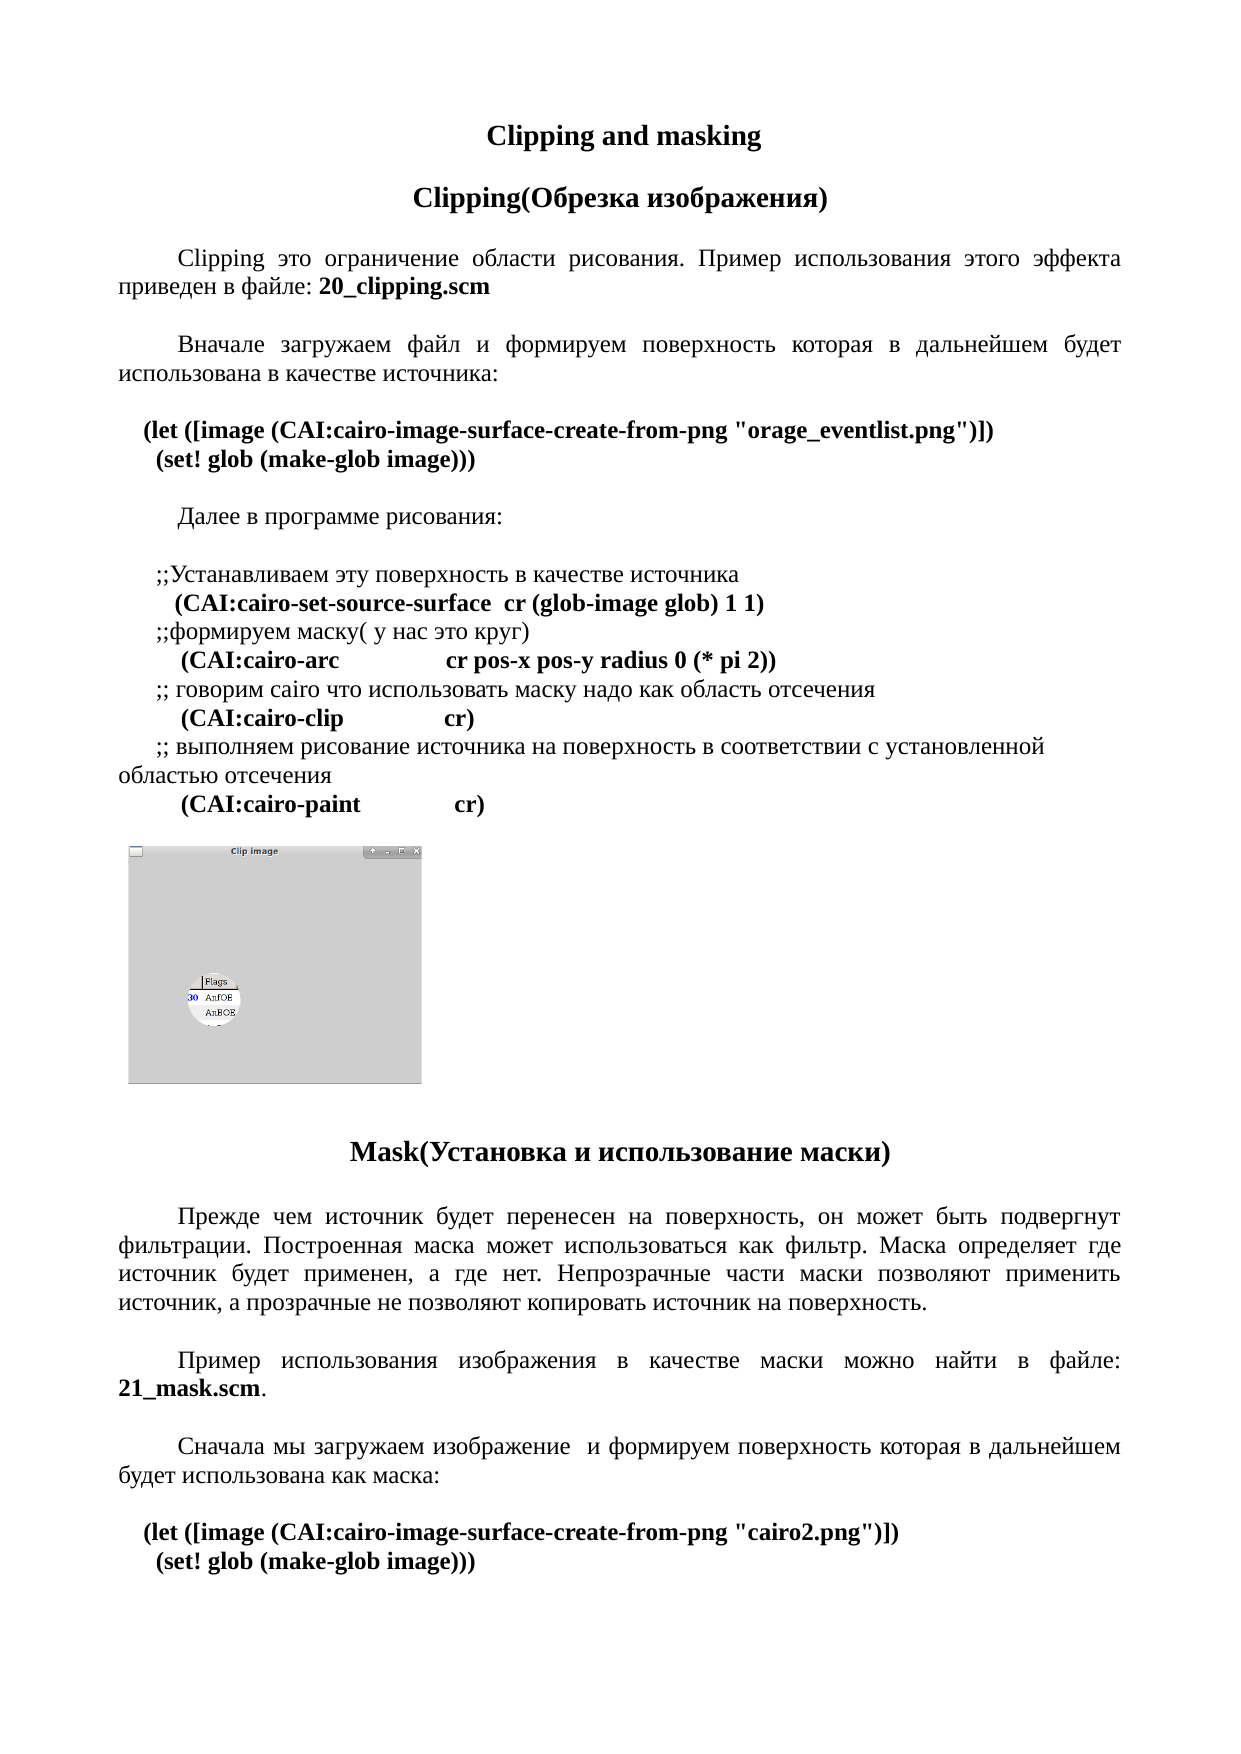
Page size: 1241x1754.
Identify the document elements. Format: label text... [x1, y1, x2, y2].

text (CAI:cairo-set-source-surface cr (glob-image glob) 1 1) [118, 588, 1122, 616]
text (set! glob (make-glob image))) [118, 1546, 1122, 1575]
text ;; говорим cairo что использовать маску надо как область отсечения [118, 674, 1122, 703]
text (let ([image (CAI:cairo-image-surface-create-from-png "orage_eventlist.png")]) [118, 415, 1122, 444]
text Сначала мы загружаем изображение и формируем поверхность которая в дальнейшем будет использована как маска: [118, 1431, 1122, 1488]
text (CAI:cairo-clip cr) [118, 703, 1122, 731]
text Пример использования изображения в качестве маски можно найти в файле: 21_mask.scm. [118, 1345, 1122, 1402]
text ;;формируем маску( у нас это круг) [118, 616, 1122, 645]
text Mask(Установка и использование маски) [118, 1134, 1122, 1167]
text Clipping это ограничение области рисования. Пример использования этого эффекта приведен в файле: 20_clipping.scm [118, 243, 1122, 300]
text ;; выполняем рисование источника на поверхность в соответствии с установленной областью отсечения [118, 731, 1122, 789]
picture [128, 846, 422, 1084]
text ;;Устанавливаем эту поверхность в качестве источника [118, 559, 1122, 588]
text Clipping(Обрезка изображения) [118, 180, 1122, 214]
text (CAI:cairo-arc cr pos-x pos-y radius 0 (* pi 2)) [118, 645, 1122, 674]
text Clipping and masking [118, 118, 1122, 152]
text Далее в программе рисования: [118, 501, 1122, 530]
text Прежде чем источник будет перенесен на поверхность, он может быть подвергнут фильтрации. Построенная маска может использоваться как фильтр. Маска определяет где источник будет применен, а где нет. Непрозрачные части маски позволяют применить источник, а прозрачные не позволяют копировать источник на поверхность. [118, 1201, 1122, 1316]
text (let ([image (CAI:cairo-image-surface-create-from-png "cairo2.png")]) [118, 1517, 1122, 1546]
text (set! glob (make-glob image))) [118, 444, 1122, 473]
text Вначале загружаем файл и формируем поверхность которая в дальнейшем будет использована в качестве источника: [118, 329, 1122, 386]
text (CAI:cairo-paint cr) [118, 789, 1122, 818]
